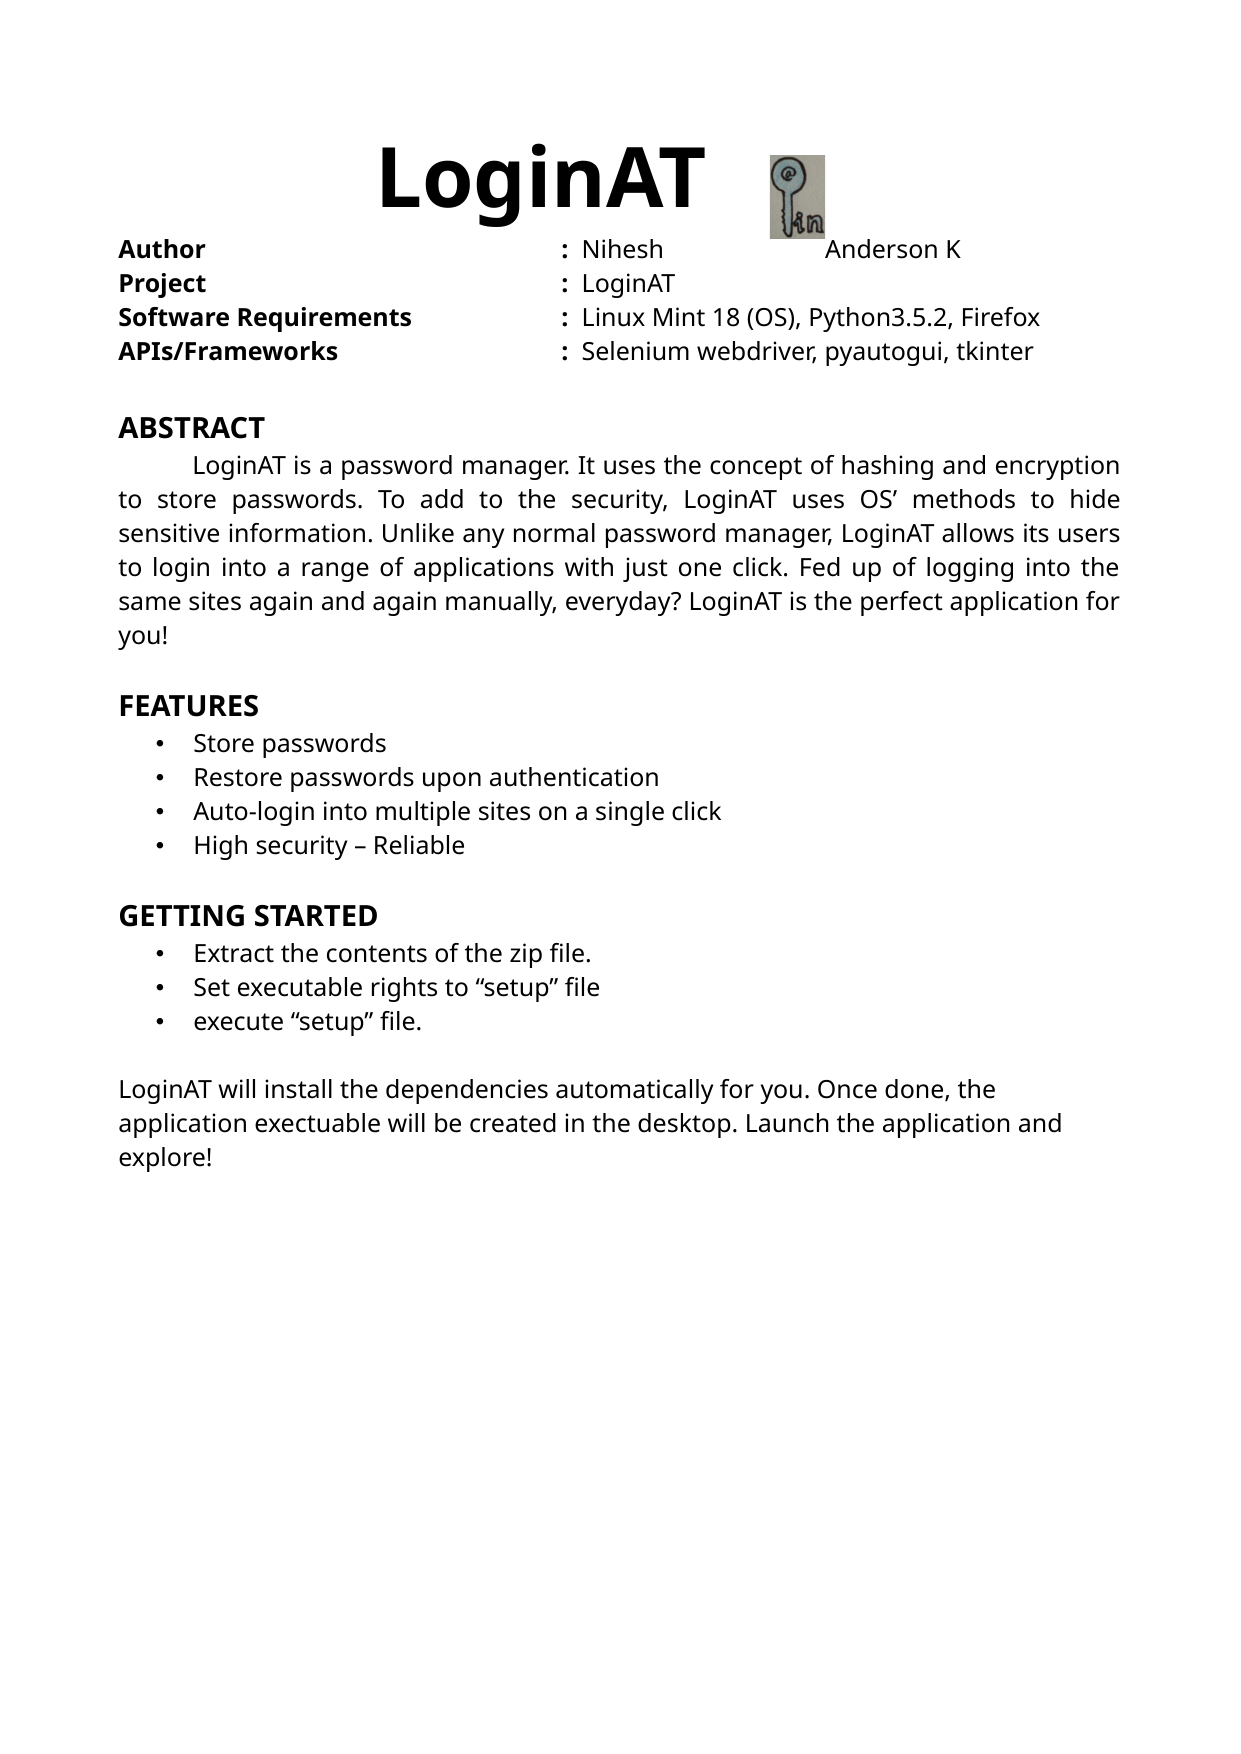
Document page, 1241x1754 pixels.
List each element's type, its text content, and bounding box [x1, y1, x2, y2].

list High security – Reliable [156, 828, 1122, 862]
picture [769, 155, 826, 239]
text LoginAT will install the dependencies automatically for you. Once done, the application exectuable will be created in the desktop. Launch the application and explore! [118, 1072, 1122, 1174]
text FEATURES [118, 686, 1122, 725]
list Extract the contents of the zip file. [156, 935, 1122, 969]
text APIs/Frameworks : Selenium webdriver, pyautogui, tkinter [118, 334, 1122, 368]
text Software Requirements : Linux Mint 18 (OS), Python3.5.2, Firefox [118, 300, 1122, 334]
list Restore passwords upon authentication [156, 759, 1122, 793]
text LoginAT is a password manager. It uses the concept of hashing and encryption to store passwords. To add to the security, LoginAT uses OS’ methods to hide sensitive information. Unlike any normal password manager, LoginAT allows its users to login into a range of applications with just one click. Fed up of logging into the same sites again and again manually, everyday? LoginAT is the perfect application for you! [118, 447, 1122, 652]
list execute “setup” file. [156, 1003, 1122, 1038]
list Set executable rights to “setup” file [156, 969, 1122, 1003]
text LoginAT [118, 118, 1122, 232]
text ABSTRACT [118, 408, 1122, 447]
text Author : Nihesh Anderson K [118, 232, 1122, 266]
text Project : LoginAT [118, 266, 1122, 300]
list Auto-login into multiple sites on a single click [156, 793, 1122, 828]
text GETTING STARTED [118, 896, 1122, 935]
list Store passwords [156, 725, 1122, 759]
